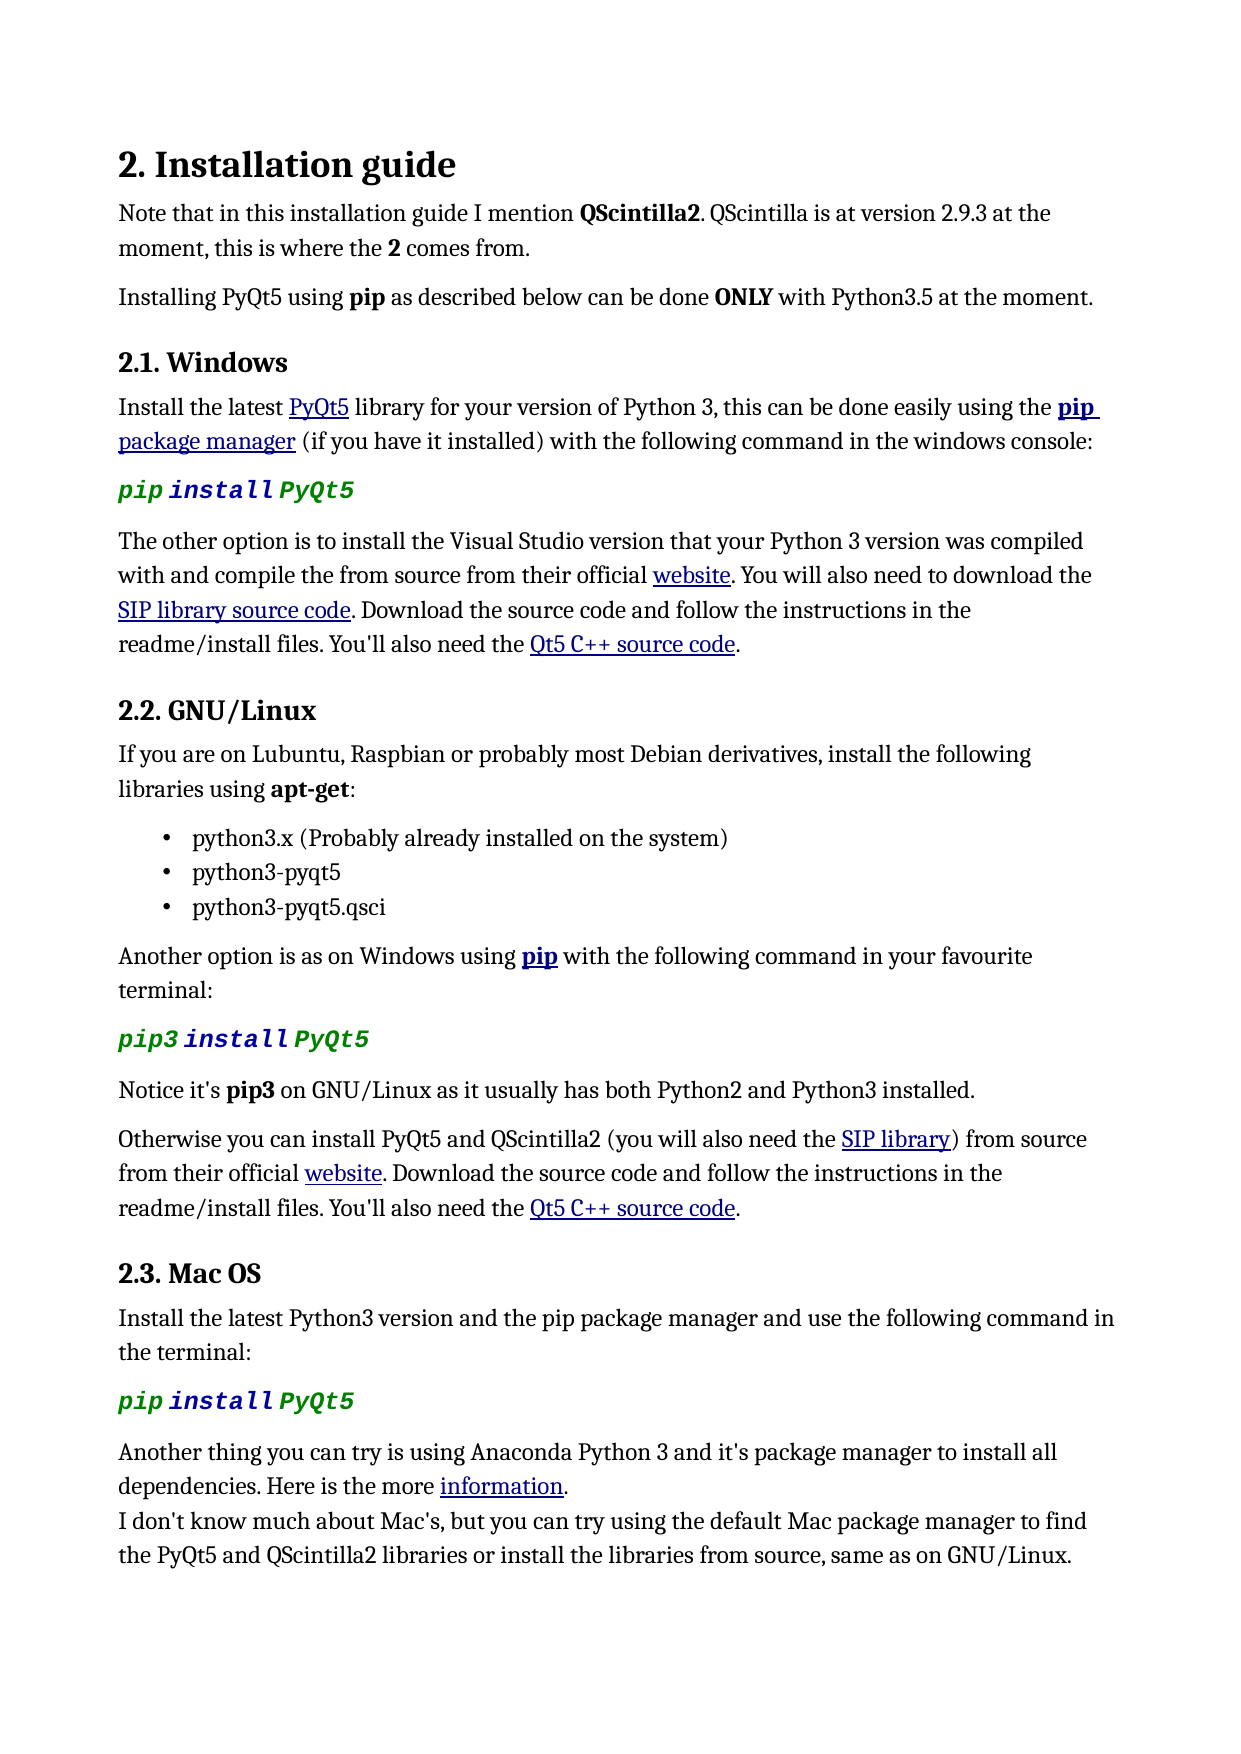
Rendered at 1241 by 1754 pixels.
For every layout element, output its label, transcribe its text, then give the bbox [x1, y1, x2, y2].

text Otherwise you can install PyQt5 and QScintilla2 (you will also need the SIP library) from source from their official website. Download the source code and follow the instructions in the readme/install files. You'll also need the Qt5 C++ source code. [118, 1125, 1122, 1222]
subtitle 2.2. GNU/Linux [118, 694, 1122, 728]
list python3.x (Probably already installed on the system) [162, 824, 1122, 852]
subtitle 2.3. Mac OS [118, 1257, 1122, 1291]
text Another thing you can try is using Anaconda Python 3 and it's package manager to install all dependencies. Here is the more information. I don't know much about Mac's, but you can try using the default Mac package manager to find the PyQt5 and QScintilla2 libraries or install the libraries from source, same as on GNU/Linux. [118, 1438, 1122, 1570]
text pip install PyQt5 [118, 476, 1122, 506]
text pip3 install PyQt5 [118, 1025, 1122, 1055]
text Note that in this installation guide I mention QScintilla2. QScintilla is at version 2.9.3 at the moment, this is where the 2 comes from. [118, 199, 1122, 262]
subtitle 2.1. Windows [118, 346, 1122, 380]
subtitle 2. Installation guide [118, 143, 1122, 187]
text Installing PyQt5 using pip as described below can be done ONLY with Python3.5 at the moment. [118, 283, 1122, 312]
text Notice it's pip3 on GNU/Linux as it usually has both Python2 and Python3 installed. [118, 1076, 1122, 1104]
text Install the latest PyQt5 library for your version of Python 3, this can be done easily using the pip package manager (if you have it installed) with the following command in the windows console: [118, 393, 1122, 456]
text Install the latest Python3 version and the pip package manager and use the following command in the terminal: [118, 1304, 1122, 1367]
text If you are on Lubuntu, Raspbian or probably most Debian derivatives, install the following libraries using apt-get: [118, 740, 1122, 803]
list python3-pyqt5 [162, 858, 1122, 887]
text Another option is as on Windows using pip with the following command in your favourite terminal: [118, 942, 1122, 1005]
list python3-pyqt5.qsci [162, 893, 1122, 921]
text The other option is to install the Visual Studio version that your Python 3 version was compiled with and compile the from source from their official website. You will also need to download the SIP library source code. Download the source code and follow the instructions in the readme/install files. You'll also need the Qt5 C++ source code. [118, 527, 1122, 659]
text pip install PyQt5 [118, 1387, 1122, 1417]
